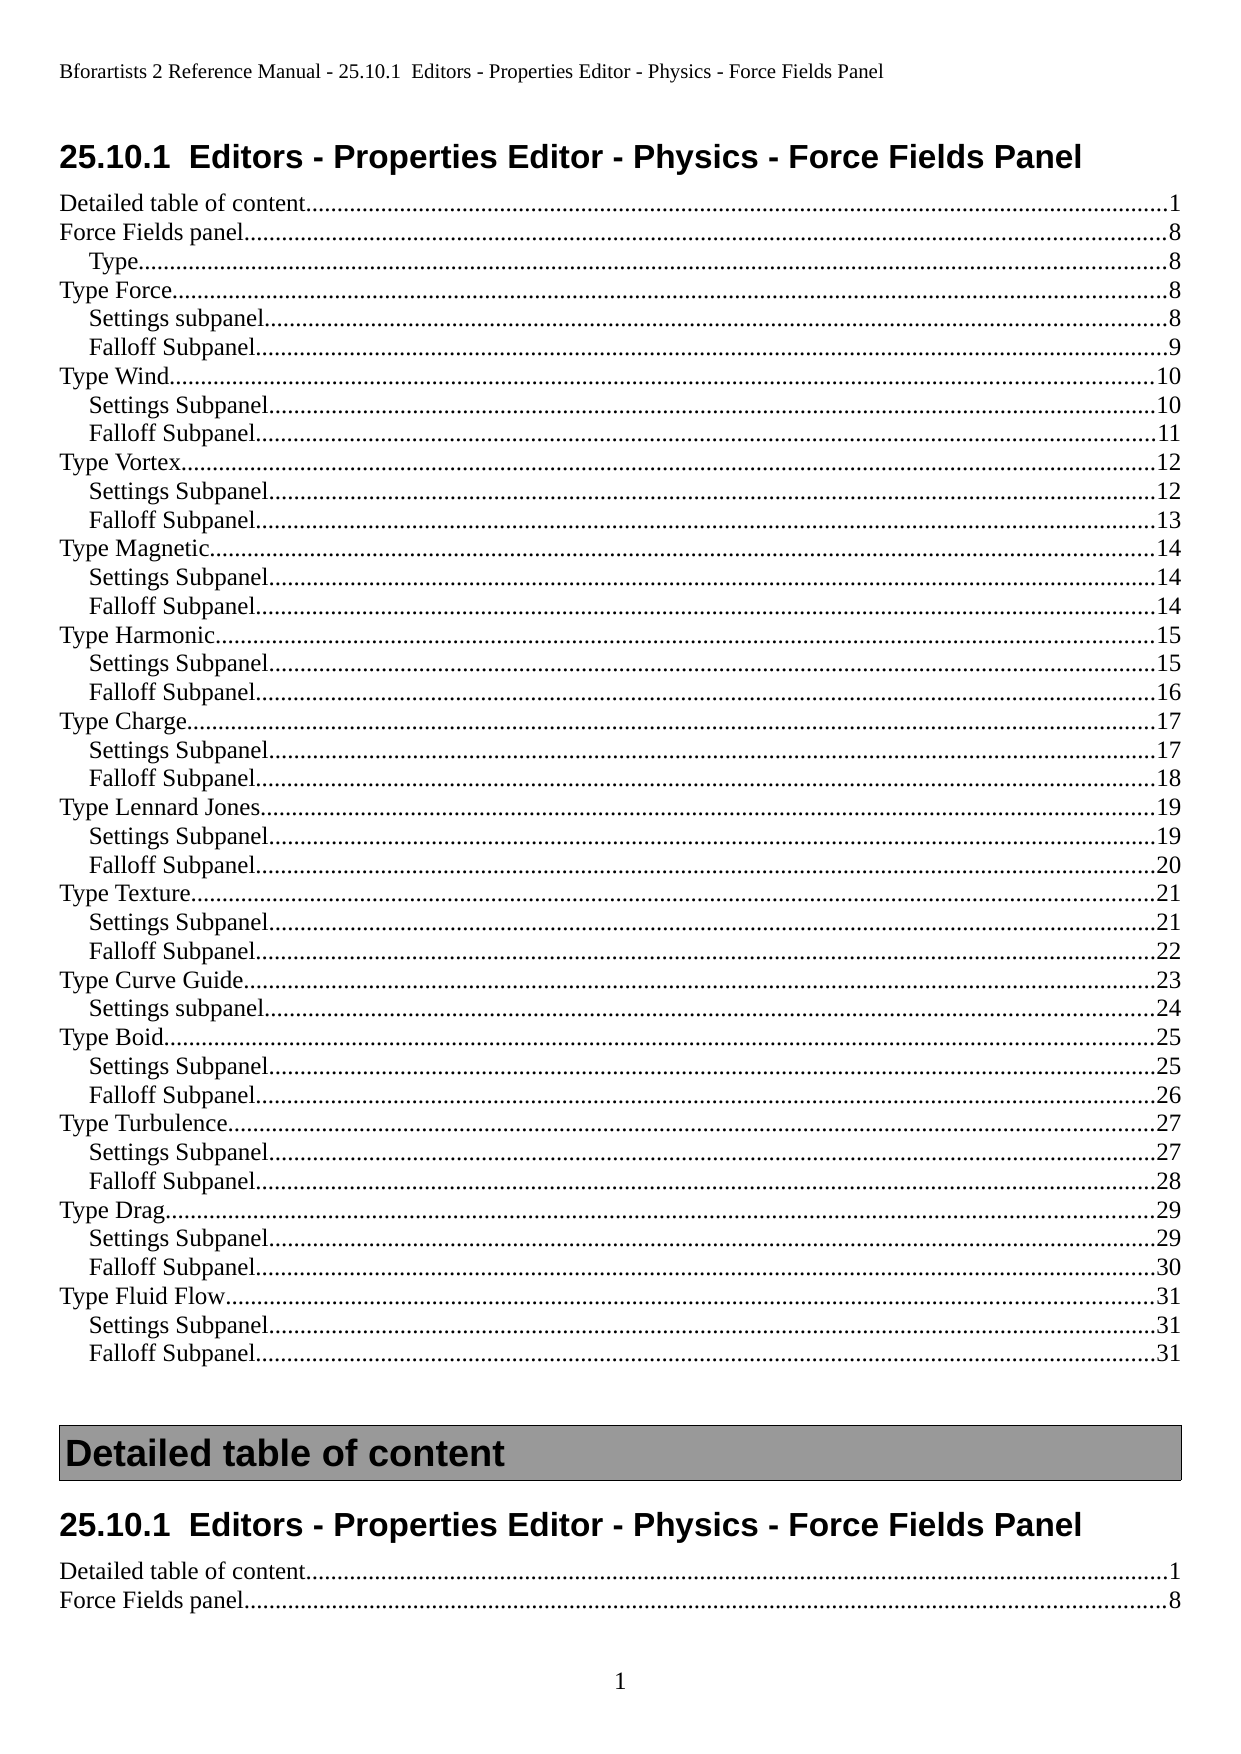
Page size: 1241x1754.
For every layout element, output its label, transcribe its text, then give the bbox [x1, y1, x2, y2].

text Settings subpanel 8 [88, 303, 1181, 332]
text Settings Subpanel 19 [88, 821, 1181, 850]
text Settings Subpanel 12 [88, 476, 1181, 505]
text Settings Subpanel 17 [88, 735, 1181, 763]
text Type Lennard Jones 19 [59, 792, 1181, 821]
text Type Vortex 12 [59, 447, 1181, 476]
text Falloff Subpanel 31 [88, 1338, 1181, 1367]
text Settings Subpanel 25 [88, 1051, 1181, 1080]
text Force Fields panel 8 [59, 217, 1181, 246]
text Settings Subpanel 21 [88, 907, 1181, 936]
text Falloff Subpanel 28 [88, 1166, 1181, 1195]
text Settings Subpanel 14 [88, 562, 1181, 591]
text Settings Subpanel 15 [88, 648, 1181, 677]
text Type Boid 25 [59, 1022, 1181, 1051]
text Falloff Subpanel 18 [88, 763, 1181, 792]
text Settings Subpanel 10 [88, 390, 1181, 418]
text Falloff Subpanel 26 [88, 1080, 1181, 1108]
text Settings Subpanel 29 [88, 1223, 1181, 1252]
text Falloff Subpanel 13 [88, 505, 1181, 533]
text Falloff Subpanel 9 [88, 332, 1181, 361]
text Type Drag 29 [59, 1195, 1181, 1223]
text Type Force 8 [59, 275, 1181, 303]
text Force Fields panel 8 [59, 1585, 1181, 1613]
text Type Turbulence 27 [59, 1108, 1181, 1137]
subtitle 25.10.1 Editors - Properties Editor - Physics - Force Fields Panel [59, 138, 1181, 176]
text Type Texture 21 [59, 878, 1181, 907]
text Settings Subpanel 31 [88, 1310, 1181, 1338]
text Type Charge 17 [59, 706, 1181, 735]
table_header Detailed table of content [60, 1426, 1181, 1480]
text Detailed table of content 1 [59, 1556, 1181, 1585]
text Type Curve Guide 23 [59, 965, 1181, 993]
text Falloff Subpanel 16 [88, 677, 1181, 706]
text Falloff Subpanel 11 [88, 418, 1181, 447]
text Settings Subpanel 27 [88, 1137, 1181, 1166]
text Type Wind 10 [59, 361, 1181, 390]
text Falloff Subpanel 30 [88, 1252, 1181, 1281]
text Type Fluid Flow 31 [59, 1281, 1181, 1310]
text Falloff Subpanel 20 [88, 850, 1181, 878]
subtitle 25.10.1 Editors - Properties Editor - Physics - Force Fields Panel [59, 1505, 1181, 1543]
text Type 8 [88, 246, 1181, 275]
text Settings subpanel 24 [88, 993, 1181, 1022]
text Falloff Subpanel 22 [88, 936, 1181, 965]
text Type Harmonic 15 [59, 620, 1181, 648]
text Detailed table of content 1 [59, 188, 1181, 217]
text Falloff Subpanel 14 [88, 591, 1181, 620]
text Type Magnetic 14 [59, 533, 1181, 562]
